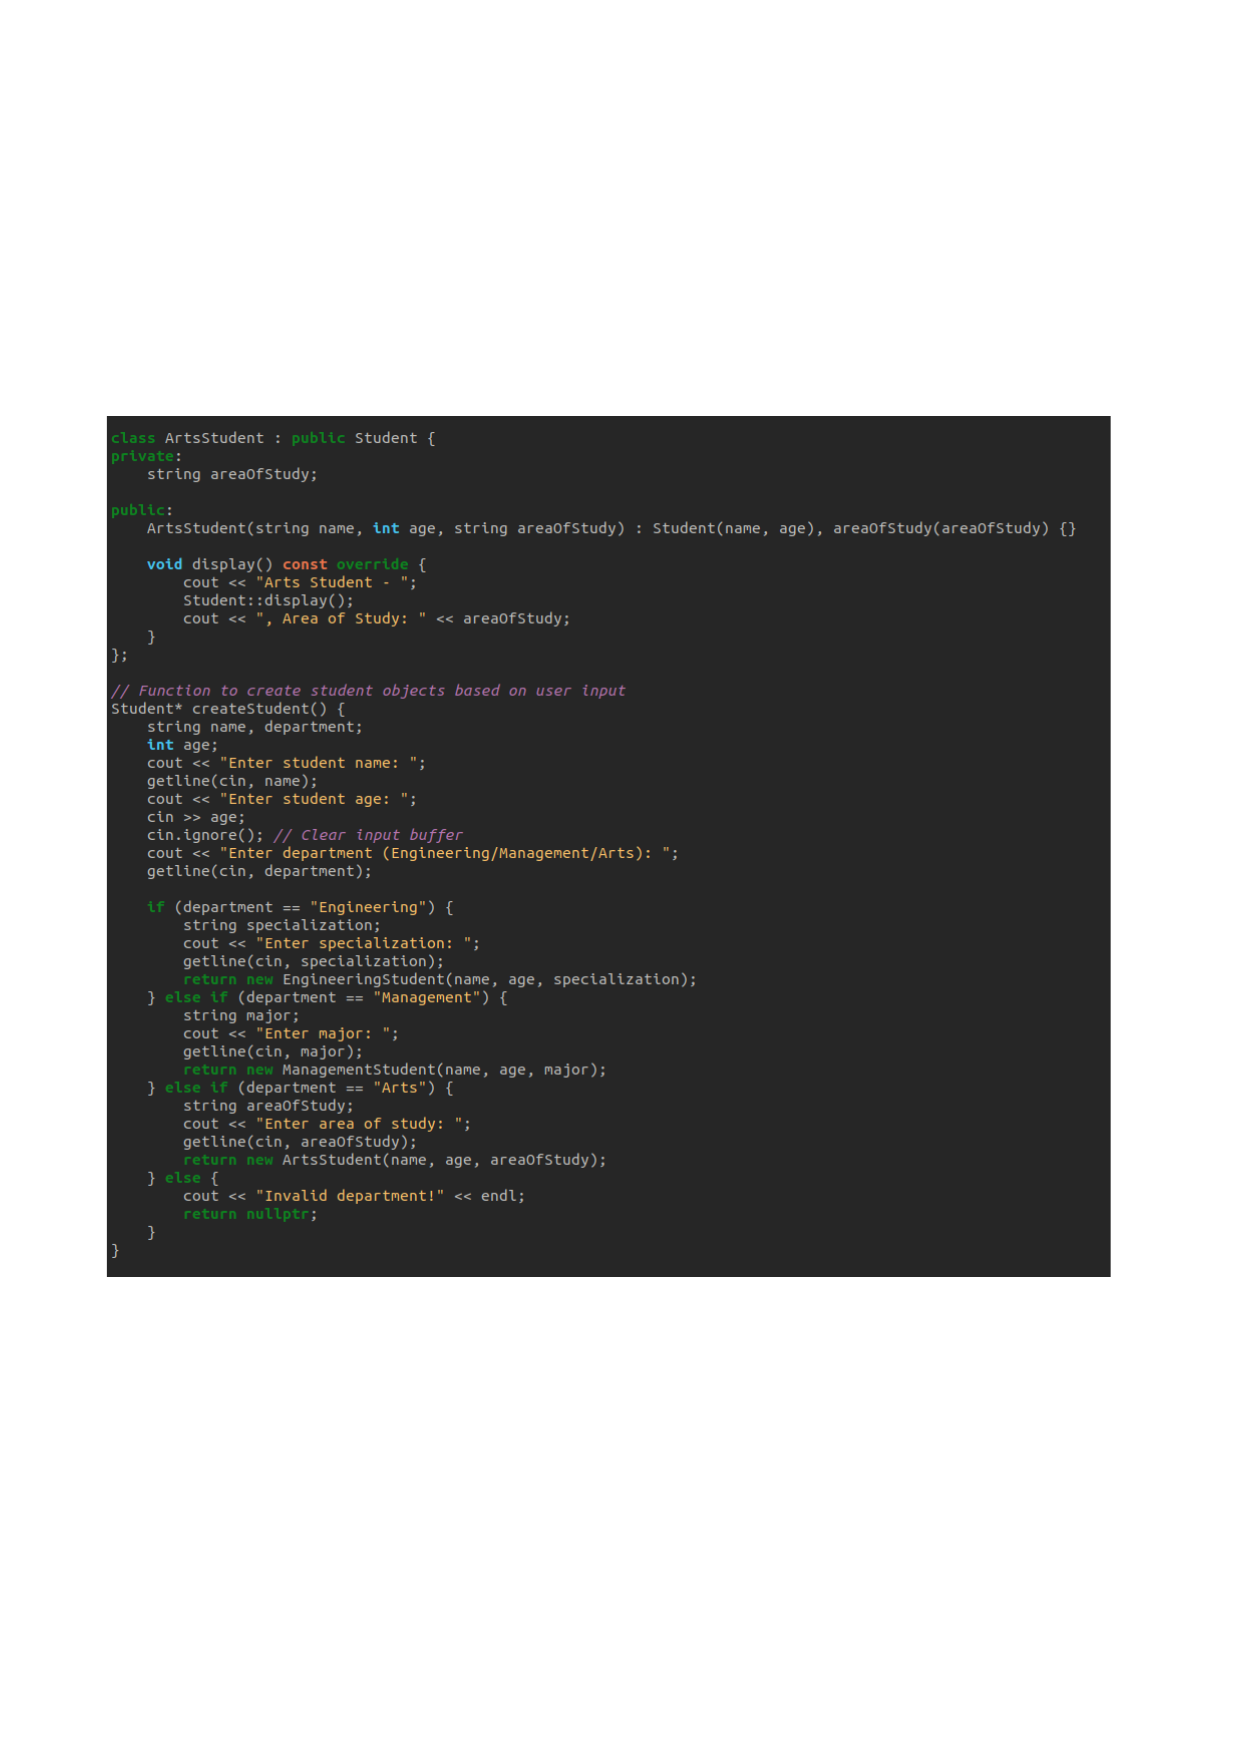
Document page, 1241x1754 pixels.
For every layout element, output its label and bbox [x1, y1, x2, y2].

picture [106, 416, 1111, 1277]
